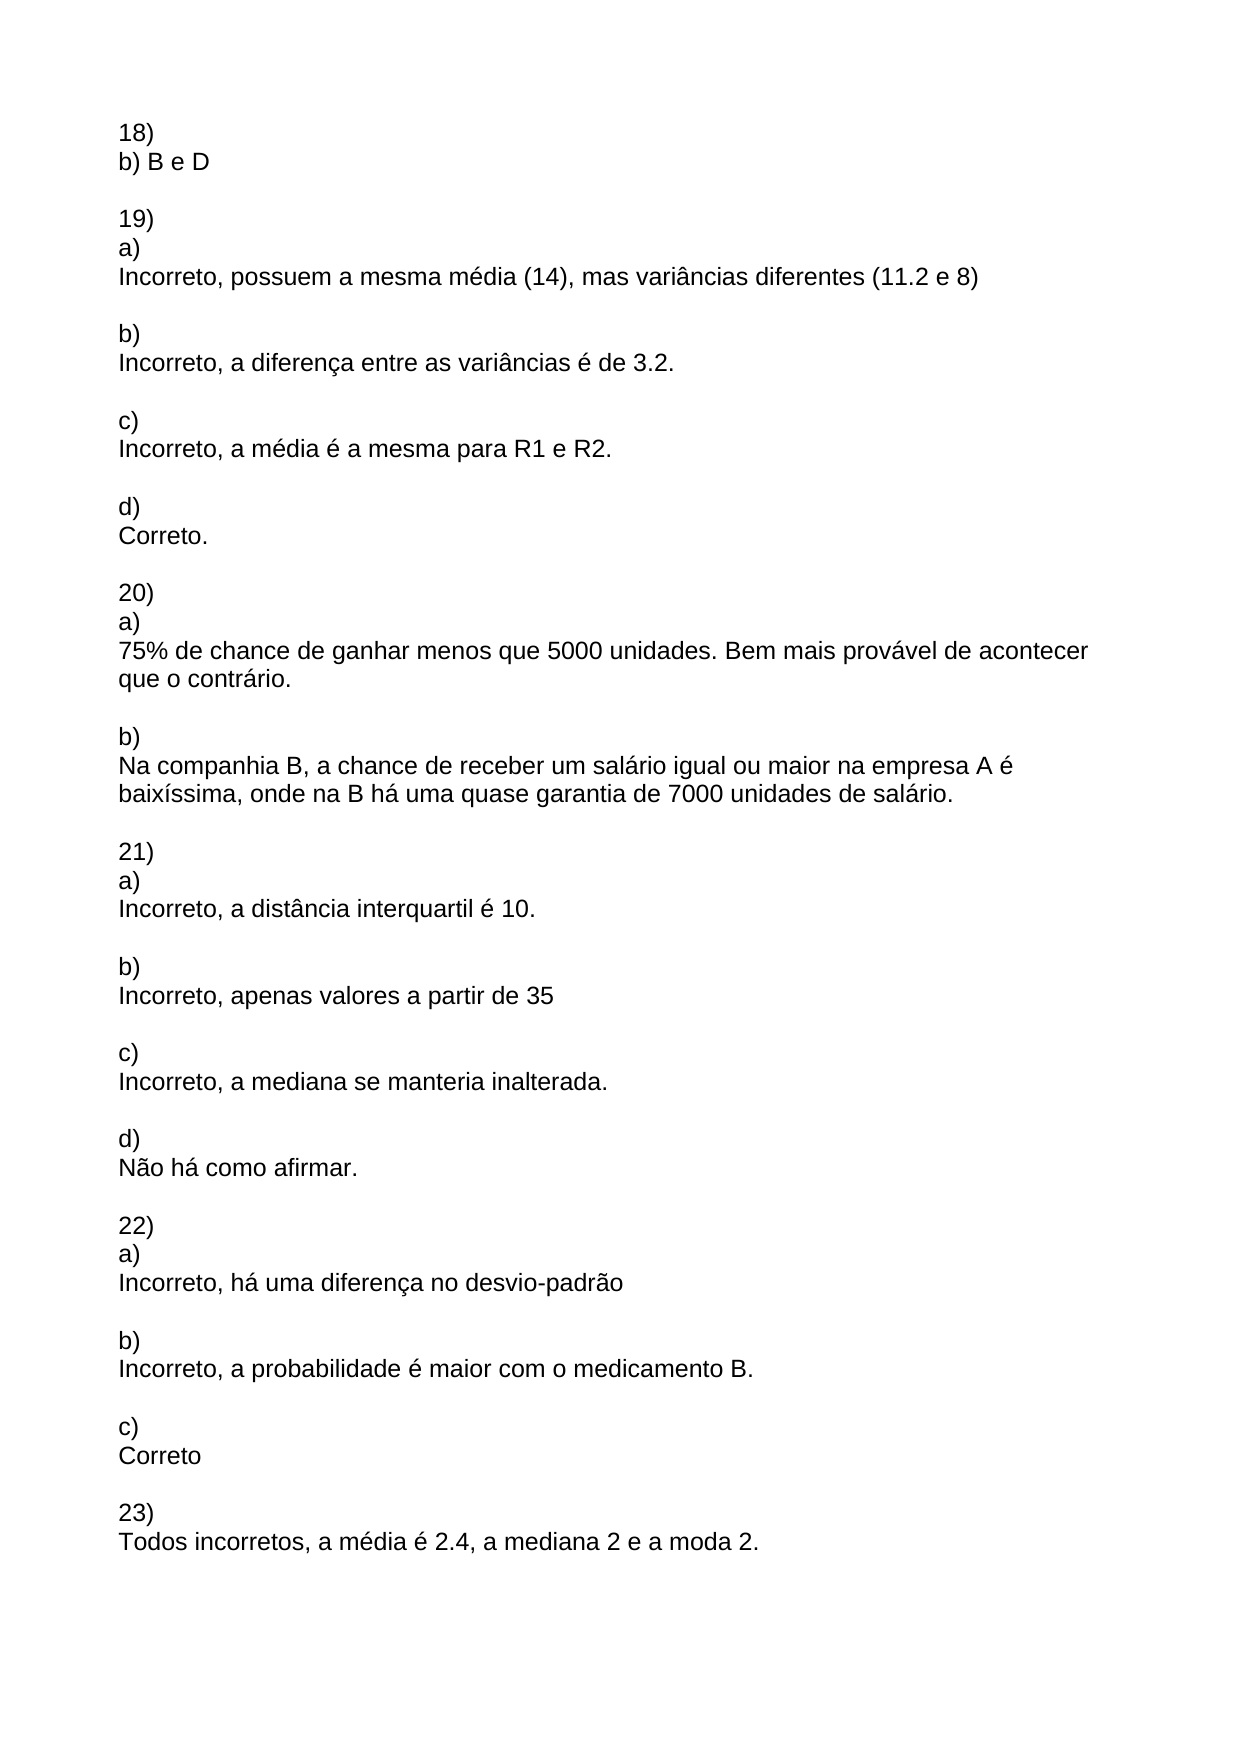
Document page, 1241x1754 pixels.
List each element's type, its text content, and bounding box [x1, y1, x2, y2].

text 22) [118, 1211, 1122, 1239]
text b) [118, 722, 1122, 751]
text c) [118, 1038, 1122, 1067]
text 23) [118, 1498, 1122, 1527]
text 21) [118, 837, 1122, 866]
text Correto. [118, 521, 1122, 549]
text Incorreto, a distância interquartil é 10. [118, 894, 1122, 923]
text b) [118, 952, 1122, 981]
text Incorreto, a probabilidade é maior com o medicamento B. [118, 1354, 1122, 1383]
text b) B e D [118, 147, 1122, 176]
text 75% de chance de ganhar menos que 5000 unidades. Bem mais provável de acontecer que o contrário. [118, 636, 1122, 693]
text Na companhia B, a chance de receber um salário igual ou maior na empresa A é baixíssima, onde na B há uma quase garantia de 7000 unidades de salário. [118, 751, 1122, 808]
text Incorreto, a mediana se manteria inalterada. [118, 1067, 1122, 1096]
text b) [118, 319, 1122, 348]
text 18) [118, 118, 1122, 147]
text d) [118, 1124, 1122, 1153]
text Incorreto, apenas valores a partir de 35 [118, 981, 1122, 1009]
text b) [118, 1326, 1122, 1354]
text a) [118, 1239, 1122, 1268]
text a) [118, 866, 1122, 894]
text a) [118, 607, 1122, 636]
text 19) [118, 204, 1122, 233]
text Não há como afirmar. [118, 1153, 1122, 1182]
text c) [118, 406, 1122, 434]
text Incorreto, há uma diferença no desvio-padrão [118, 1268, 1122, 1297]
text Correto [118, 1441, 1122, 1469]
text c) [118, 1412, 1122, 1441]
text 20) [118, 578, 1122, 607]
text a) [118, 233, 1122, 262]
text Incorreto, possuem a mesma média (14), mas variâncias diferentes (11.2 e 8) [118, 262, 1122, 291]
text Incorreto, a média é a mesma para R1 e R2. [118, 434, 1122, 463]
text Todos incorretos, a média é 2.4, a mediana 2 e a moda 2. [118, 1527, 1122, 1556]
text Incorreto, a diferença entre as variâncias é de 3.2. [118, 348, 1122, 377]
text d) [118, 492, 1122, 521]
